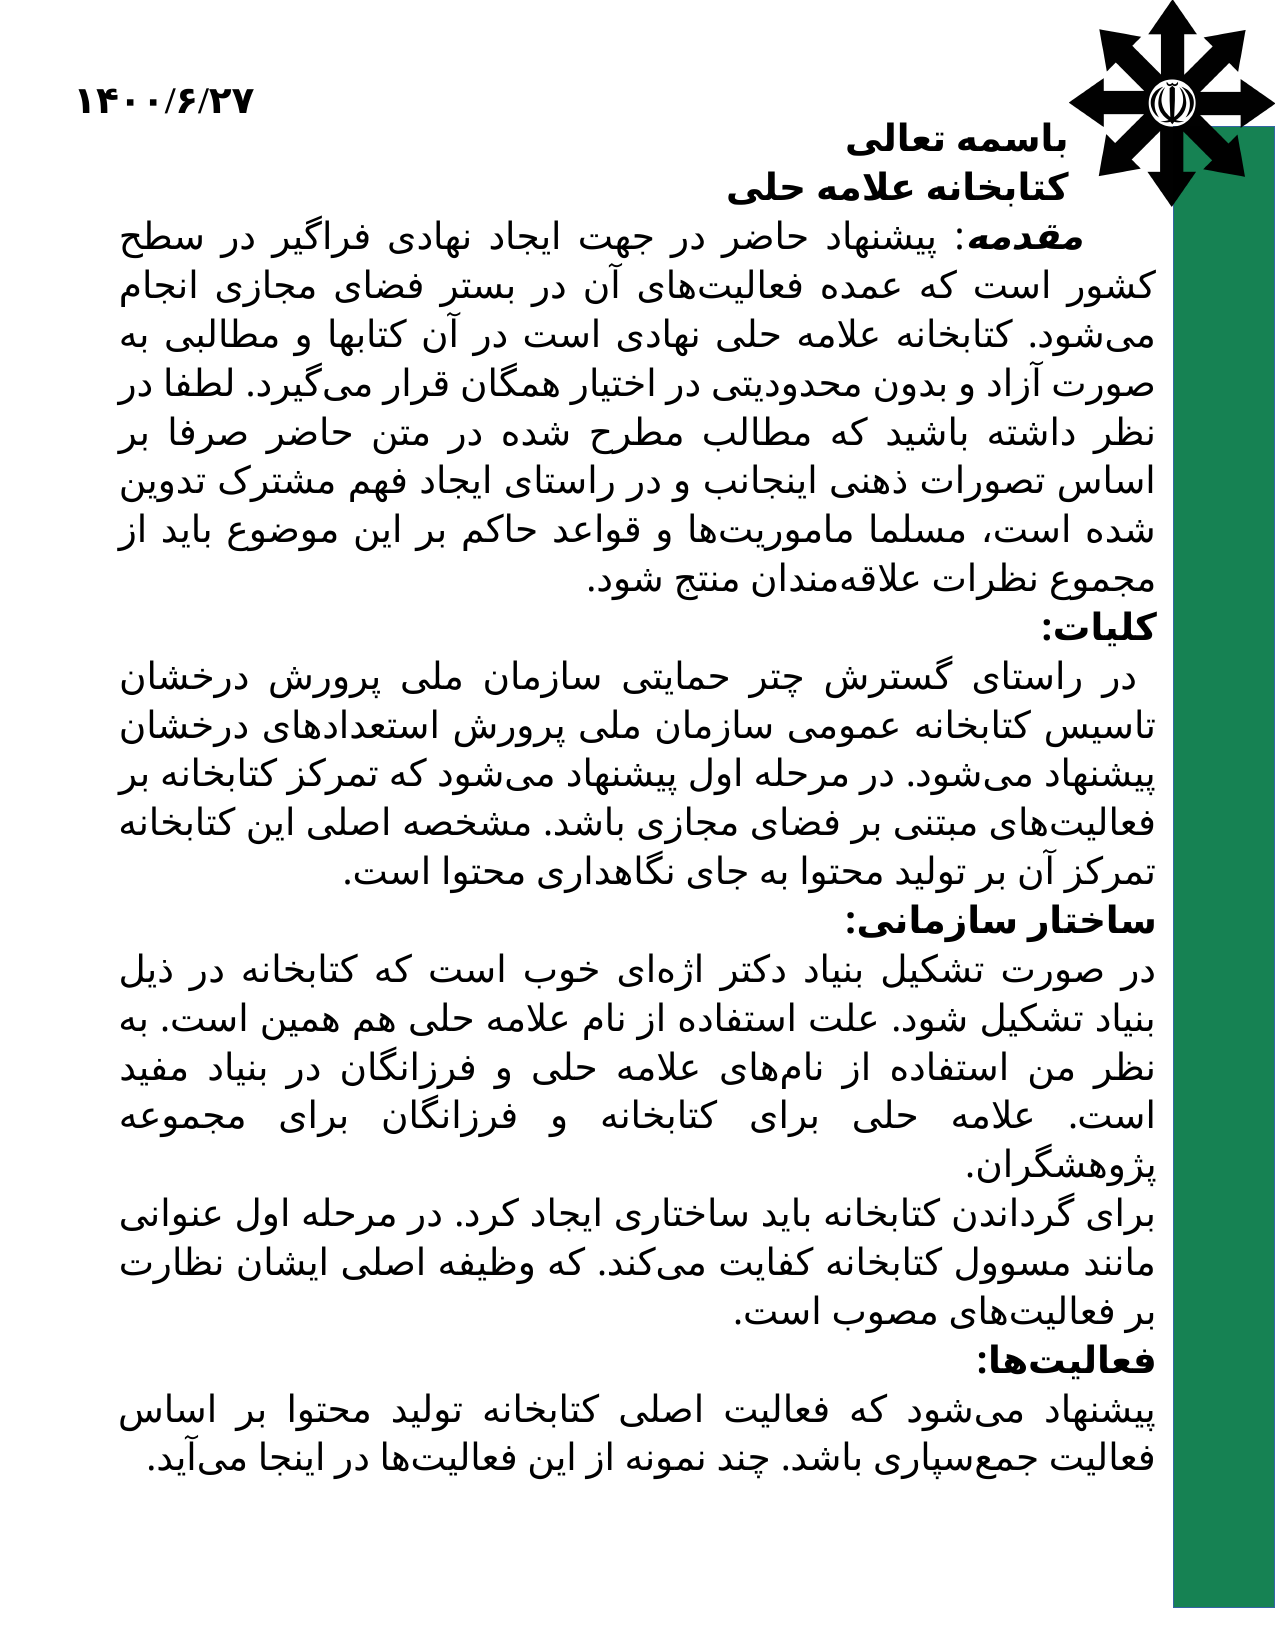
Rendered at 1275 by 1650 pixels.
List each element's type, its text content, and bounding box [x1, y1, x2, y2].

text فعالیت‌ها: [118, 1339, 1157, 1388]
text کتابخانه علامه حلی [118, 167, 1157, 216]
text پیشنهاد می‌شود که فعالیت اصلی کتابخانه تولید محتوا بر اساس فعالیت جمع‌سپاری باشد. چند نمونه از این فعالیت‌ها در اینجا می‌آید. [118, 1388, 1157, 1486]
text باسمه تعالی [118, 118, 1068, 167]
text مقدمه: پیشنهاد حاضر در جهت ایجاد نهادی فراگیر در سطح کشور است که عمده فعالیت‌های آن در بستر فضای مجازی انجام می‌شود. کتابخانه علامه حلی نهادی است در آن کتابها و مطالبی به صورت آزاد و بدون محدودیتی در اختیار همگان قرار می‌گیرد. لطفا در نظر داشته باشید که مطالب مطرح شده در متن حاضر صرفا بر اساس تصورات ذهنی اینجانب و در راستای ایجاد فهم مشترک تدوین شده است، مسلما ماموریت‌ها و قواعد حاکم بر این موضوع باید از مجموع نظرات علاقه‌مندان منتج شود. [118, 216, 1157, 607]
picture [1068, 0, 1275, 207]
text در صورت تشکیل بنیاد دکتر اژه‌ای خوب است که کتابخانه در ذیل بنیاد تشکیل شود. علت استفاده از نام علامه حلی هم همین است. به نظر من استفاده از نام‌های علامه حلی و فرزانگان در بنیاد مفید است. علامه حلی برای کتابخانه و فرزانگان برای مجموعه پژوهشگران. برای گرداندن کتابخانه باید ساختاری ایجاد کرد. در مرحله اول عنوانی مانند مسوول کتابخانه کفایت می‌کند. که وظیفه اصلی ایشان نظارت بر فعالیت‌های مصوب است. [118, 949, 1157, 1339]
text در راستای گسترش چتر حمایتی سازمان ملی پرورش درخشان تاسیس کتابخانه‌ عمومی سازمان ملی پرورش استعدادهای درخشان پیشنهاد می‌شود. در مرحله اول پیشنهاد می‌شود که تمرکز کتابخانه بر فعالیت‌های مبتنی بر فضای مجازی باشد. مشخصه اصلی این کتابخانه تمرکز آن بر تولید محتوا به جای نگاهداری محتوا است. [118, 656, 1157, 900]
text ساختار سازمانی: [118, 900, 1157, 949]
text کلیات: [118, 607, 1157, 656]
